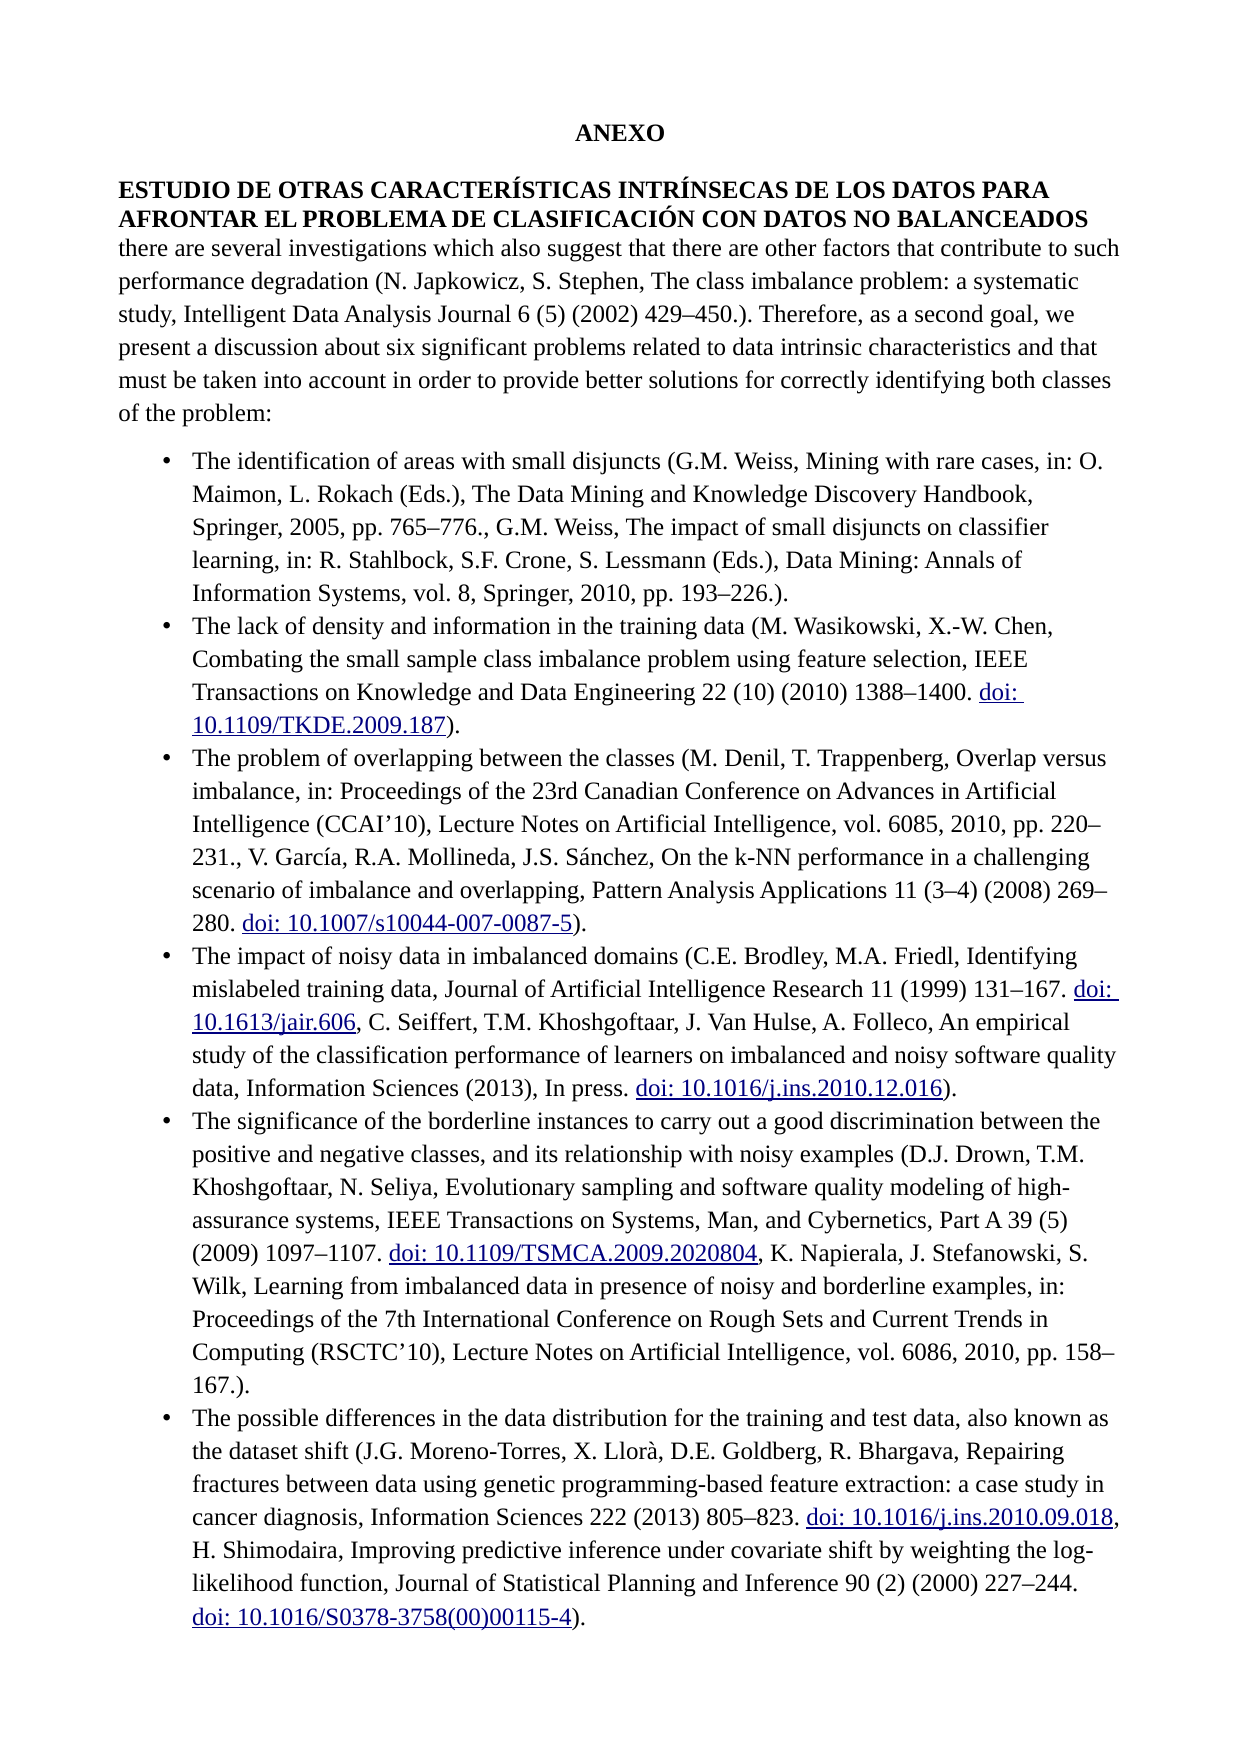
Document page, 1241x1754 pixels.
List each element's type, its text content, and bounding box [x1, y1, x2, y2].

text there are several investigations which also suggest that there are other factors that contribute to such performance degradation (N. Japkowicz, S. Stephen, The class imbalance problem: a systematic study, Intelligent Data Analysis Journal 6 (5) (2002) 429–450.). Therefore, as a second goal, we present a discussion about six significant problems related to data intrinsic characteristics and that must be taken into account in order to provide better solutions for correctly identifying both classes of the problem: [118, 233, 1122, 427]
list The possible differences in the data distribution for the training and test data, also known as the dataset shift (J.G. Moreno-Torres, X. Llorà, D.E. Goldberg, R. Bhargava, Repairing fractures between data using genetic programming-based feature extraction: a case study in cancer diagnosis, Information Sciences 222 (2013) 805–823. doi: 10.1016/j.ins.2010.09.018, H. Shimodaira, Improving predictive inference under covariate shift by weighting the log-likelihood function, Journal of Statistical Planning and Inference 90 (2) (2000) 227–244. doi: 10.1016/S0378-3758(00)00115-4). [162, 1403, 1122, 1630]
text ANEXO [118, 118, 1122, 147]
list The impact of noisy data in imbalanced domains (C.E. Brodley, M.A. Friedl, Identifying mislabeled training data, Journal of Artificial Intelligence Research 11 (1999) 131–167. doi: 10.1613/jair.606, C. Seiffert, T.M. Khoshgoftaar, J. Van Hulse, A. Folleco, An empirical study of the classification performance of learners on imbalanced and noisy software quality data, Information Sciences (2013), In press. doi: 10.1016/j.ins.2010.12.016). [162, 941, 1122, 1102]
list The problem of overlapping between the classes (M. Denil, T. Trappenberg, Overlap versus imbalance, in: Proceedings of the 23rd Canadian Conference on Advances in Artificial Intelligence (CCAI’10), Lecture Notes on Artificial Intelligence, vol. 6085, 2010, pp. 220–231., V. García, R.A. Mollineda, J.S. Sánchez, On the k-NN performance in a challenging scenario of imbalance and overlapping, Pattern Analysis Applications 11 (3–4) (2008) 269–280. doi: 10.1007/s10044-007-0087-5). [162, 743, 1122, 937]
list The lack of density and information in the training data (M. Wasikowski, X.-W. Chen, Combating the small sample class imbalance problem using feature selection, IEEE Transactions on Knowledge and Data Engineering 22 (10) (2010) 1388–1400. doi: 10.1109/TKDE.2009.187). [162, 611, 1122, 739]
list The identification of areas with small disjuncts (G.M. Weiss, Mining with rare cases, in: O. Maimon, L. Rokach (Eds.), The Data Mining and Knowledge Discovery Handbook, Springer, 2005, pp. 765–776., G.M. Weiss, The impact of small disjuncts on classifier learning, in: R. Stahlbock, S.F. Crone, S. Lessmann (Eds.), Data Mining: Annals of Information Systems, vol. 8, Springer, 2010, pp. 193–226.). [162, 446, 1122, 607]
text ESTUDIO DE OTRAS CARACTERÍSTICAS INTRÍNSECAS DE LOS DATOS PARA AFRONTAR EL PROBLEMA DE CLASIFICACIÓN CON DATOS NO BALANCEADOS [118, 176, 1122, 233]
list The significance of the borderline instances to carry out a good discrimination between the positive and negative classes, and its relationship with noisy examples (D.J. Drown, T.M. Khoshgoftaar, N. Seliya, Evolutionary sampling and software quality modeling of high-assurance systems, IEEE Transactions on Systems, Man, and Cybernetics, Part A 39 (5) (2009) 1097–1107. doi: 10.1109/TSMCA.2009.2020804, K. Napierala, J. Stefanowski, S. Wilk, Learning from imbalanced data in presence of noisy and borderline examples, in: Proceedings of the 7th International Conference on Rough Sets and Current Trends in Computing (RSCTC’10), Lecture Notes on Artificial Intelligence, vol. 6086, 2010, pp. 158–167.). [162, 1106, 1122, 1399]
